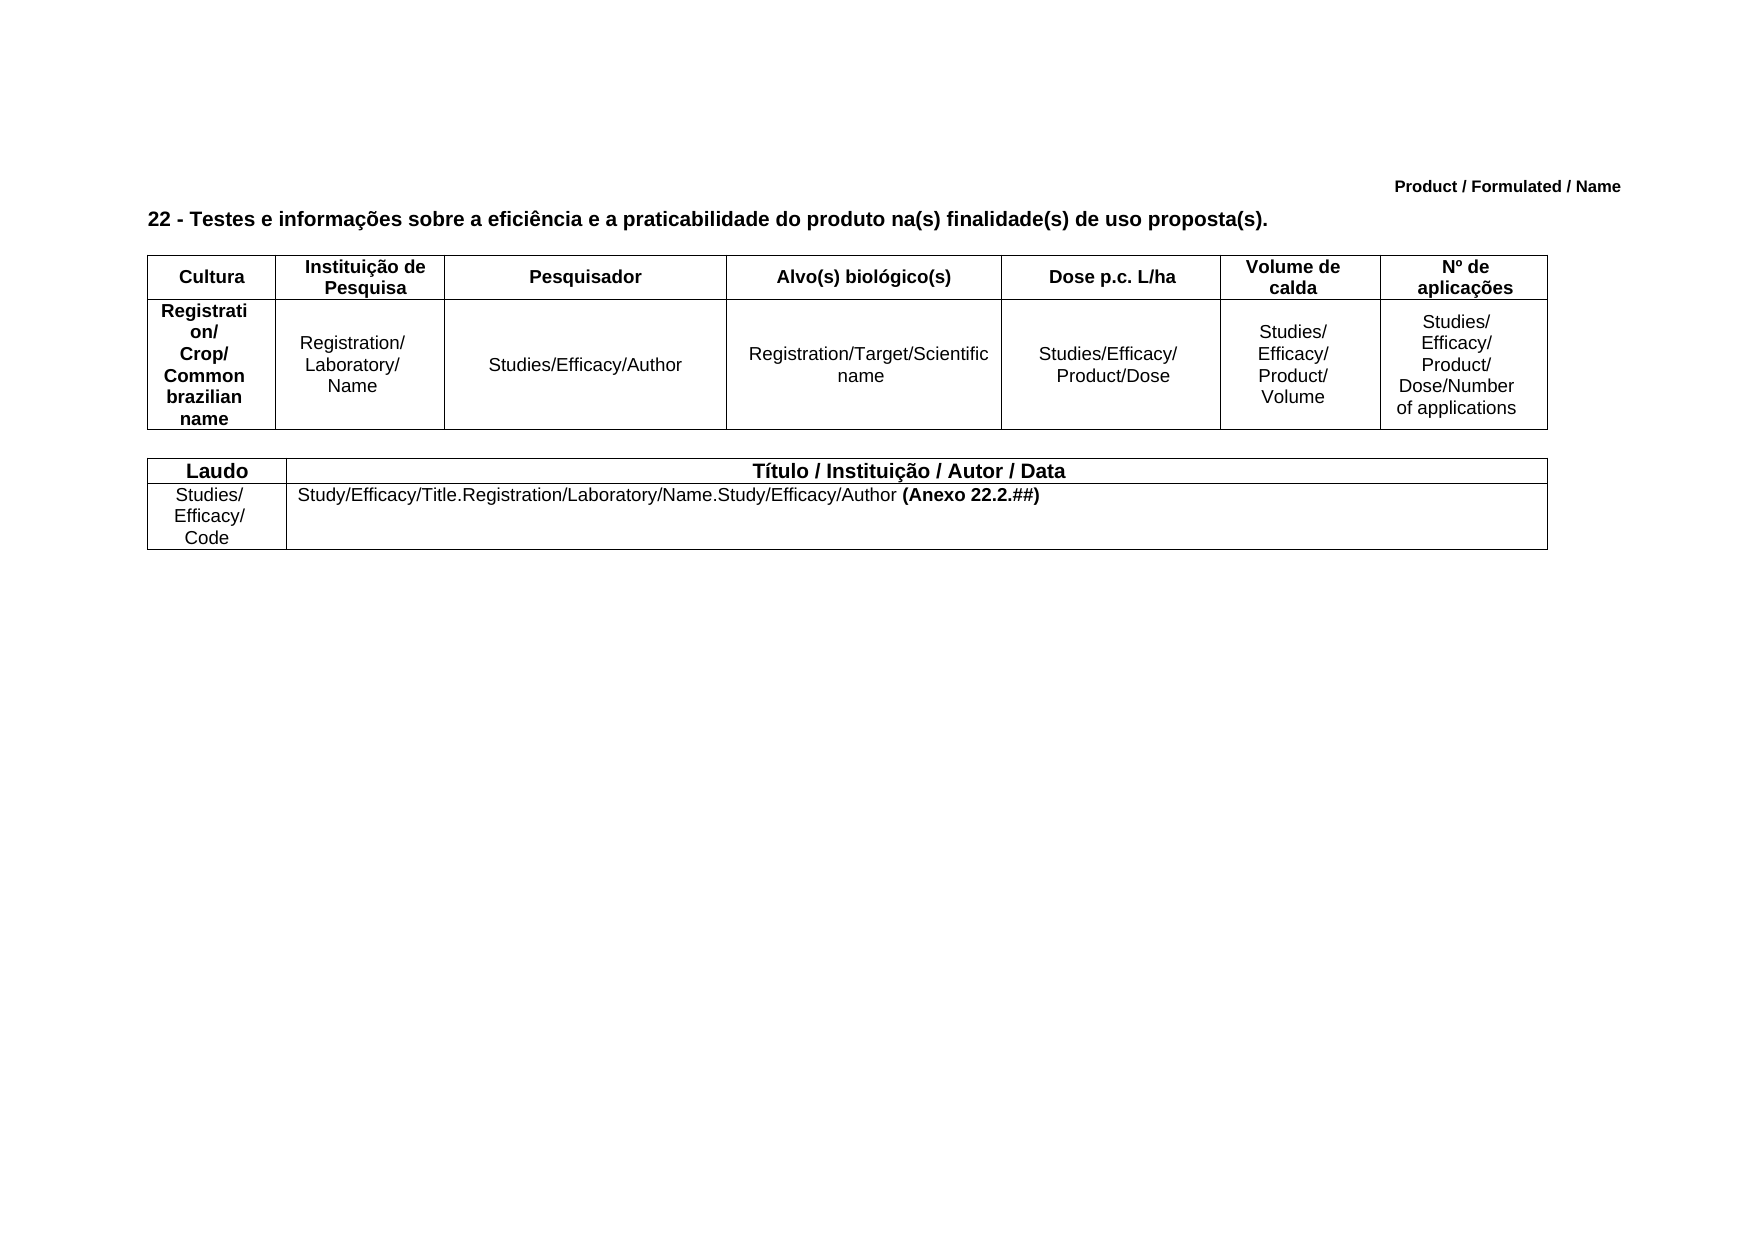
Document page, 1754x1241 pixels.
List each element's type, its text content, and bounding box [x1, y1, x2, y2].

table_cell Registration/Target/Scientific name [727, 300, 1001, 429]
table_header Instituição de Pesquisa [276, 256, 444, 299]
table_cell Registration/Crop/Common brazilian name [148, 300, 275, 429]
text 22 - Testes e informações sobre a eficiência e a praticabilidade do produto na(s) finalidade(s) de uso proposta(s). [148, 207, 1547, 231]
table_cell Studies/Efficacy/Author [445, 300, 726, 429]
table_cell Studies/Efficacy/Product/Volume [1221, 300, 1380, 429]
table_header Título / Instituição / Autor / Data [287, 459, 1547, 483]
table_cell Studies/Efficacy/Code [148, 484, 286, 548]
table_cell Studies/Efficacy/Product/Dose/Number of applications [1381, 300, 1547, 429]
table_header Alvo(s) biológico(s) [727, 256, 1001, 299]
table_header Nº de aplicações [1381, 256, 1547, 299]
table_cell Studies/Efficacy/Product/Dose [1002, 300, 1220, 429]
table_header Volume de calda [1221, 256, 1380, 299]
table_header Pesquisador [445, 256, 726, 299]
table_header Laudo [148, 459, 286, 483]
table_header Dose p.c. L/ha [1002, 256, 1220, 299]
table_cell Registration/Laboratory/Name [276, 300, 444, 429]
table_header Cultura [148, 256, 275, 299]
table_cell Study/Efficacy/Title.Registration/Laboratory/Name.Study/Efficacy/Author (Anexo 22.2.##) [287, 484, 1547, 548]
